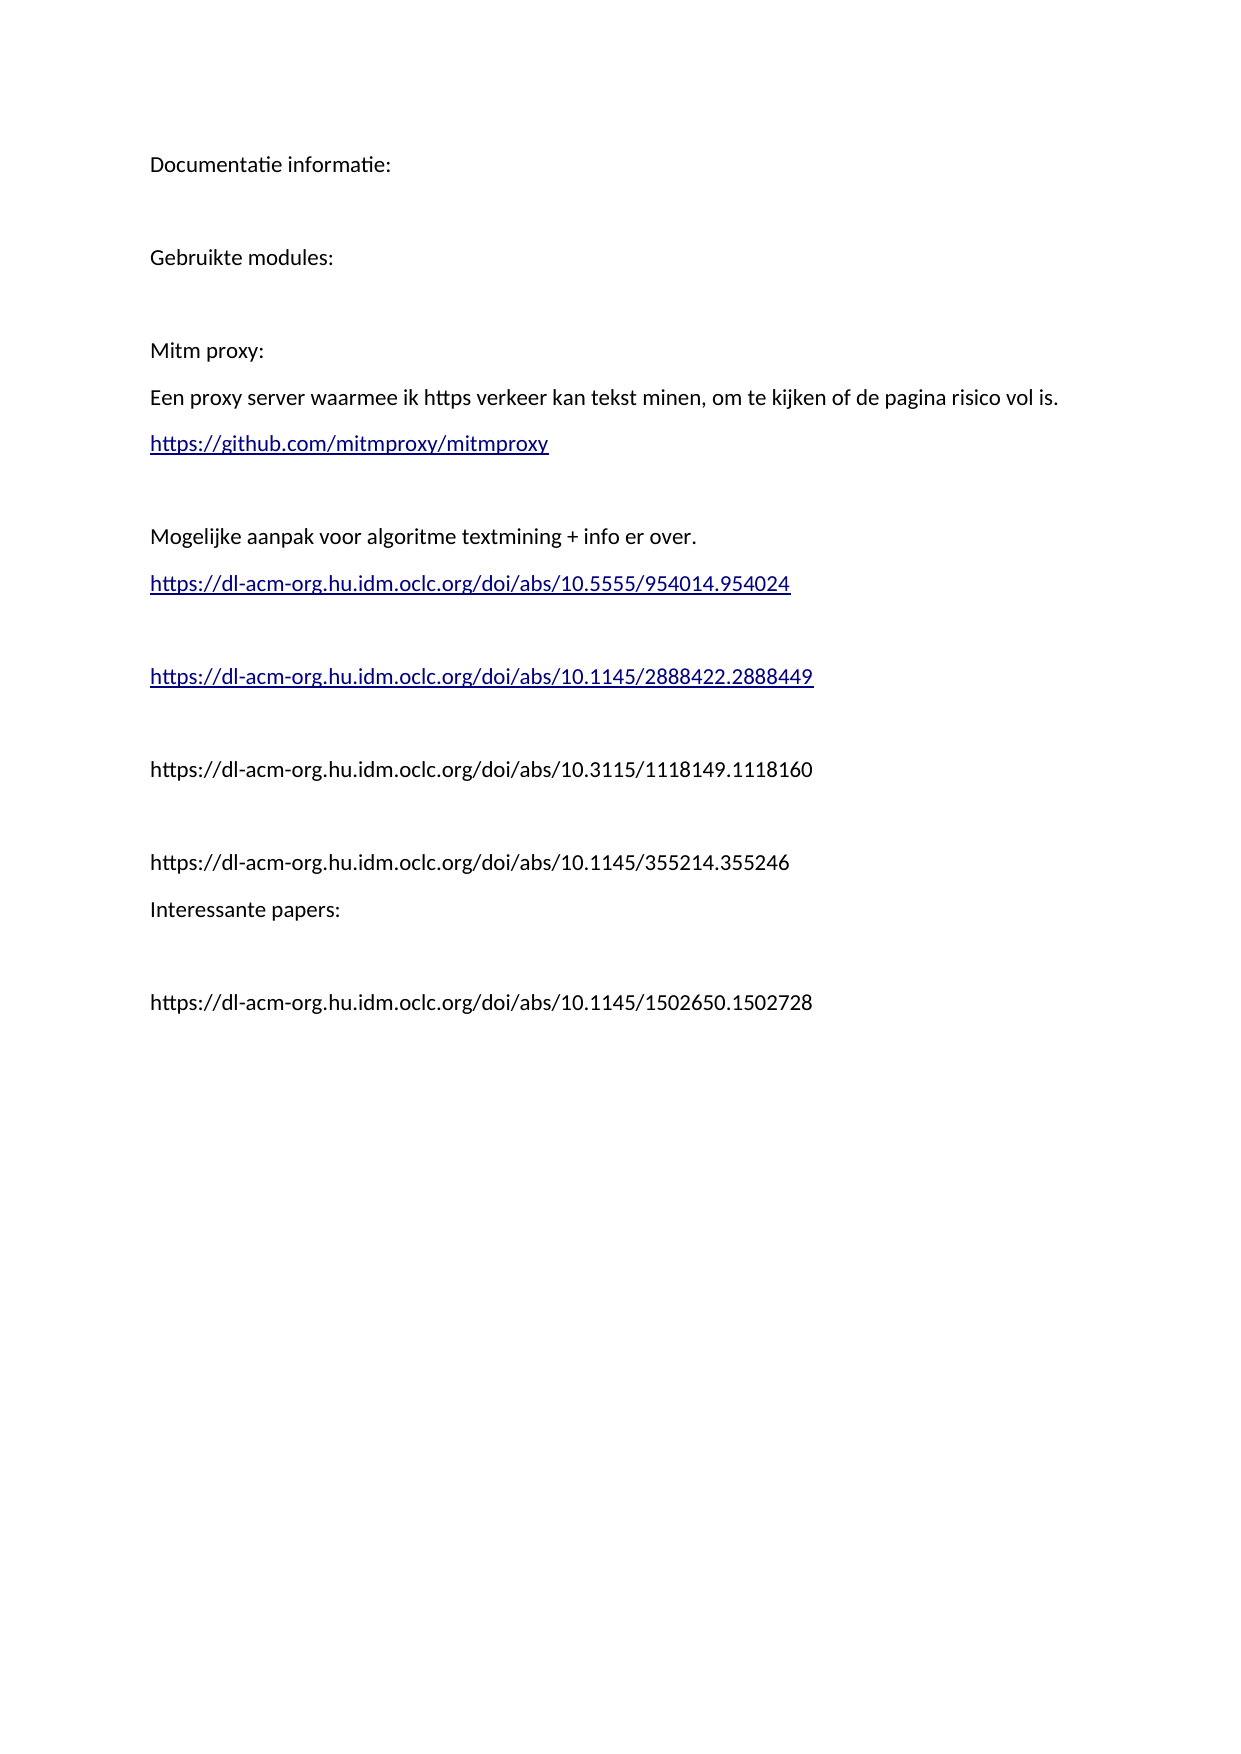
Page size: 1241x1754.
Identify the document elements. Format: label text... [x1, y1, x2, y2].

text https://dl-acm-org.hu.idm.oclc.org/doi/abs/10.3115/1118149.1118160 [150, 755, 1090, 783]
text Een proxy server waarmee ik https verkeer kan tekst minen, om te kijken of de pagina risico vol is. [150, 383, 1090, 411]
text https://dl-acm-org.hu.idm.oclc.org/doi/abs/10.5555/954014.954024 [150, 569, 1090, 597]
text Mogelijke aanpak voor algoritme textmining + info er over. [150, 522, 1090, 551]
text https://dl-acm-org.hu.idm.oclc.org/doi/abs/10.1145/355214.355246 [150, 848, 1090, 876]
text https://dl-acm-org.hu.idm.oclc.org/doi/abs/10.1145/1502650.1502728 [150, 988, 1090, 1016]
text https://dl-acm-org.hu.idm.oclc.org/doi/abs/10.1145/2888422.2888449 [150, 662, 1090, 690]
text Documentatie informatie: [150, 150, 1090, 178]
text https://github.com/mitmproxy/mitmproxy [150, 429, 1090, 457]
text Gebruikte modules: [150, 243, 1090, 271]
text Interessante papers: [150, 895, 1090, 923]
text Mitm proxy: [150, 336, 1090, 364]
